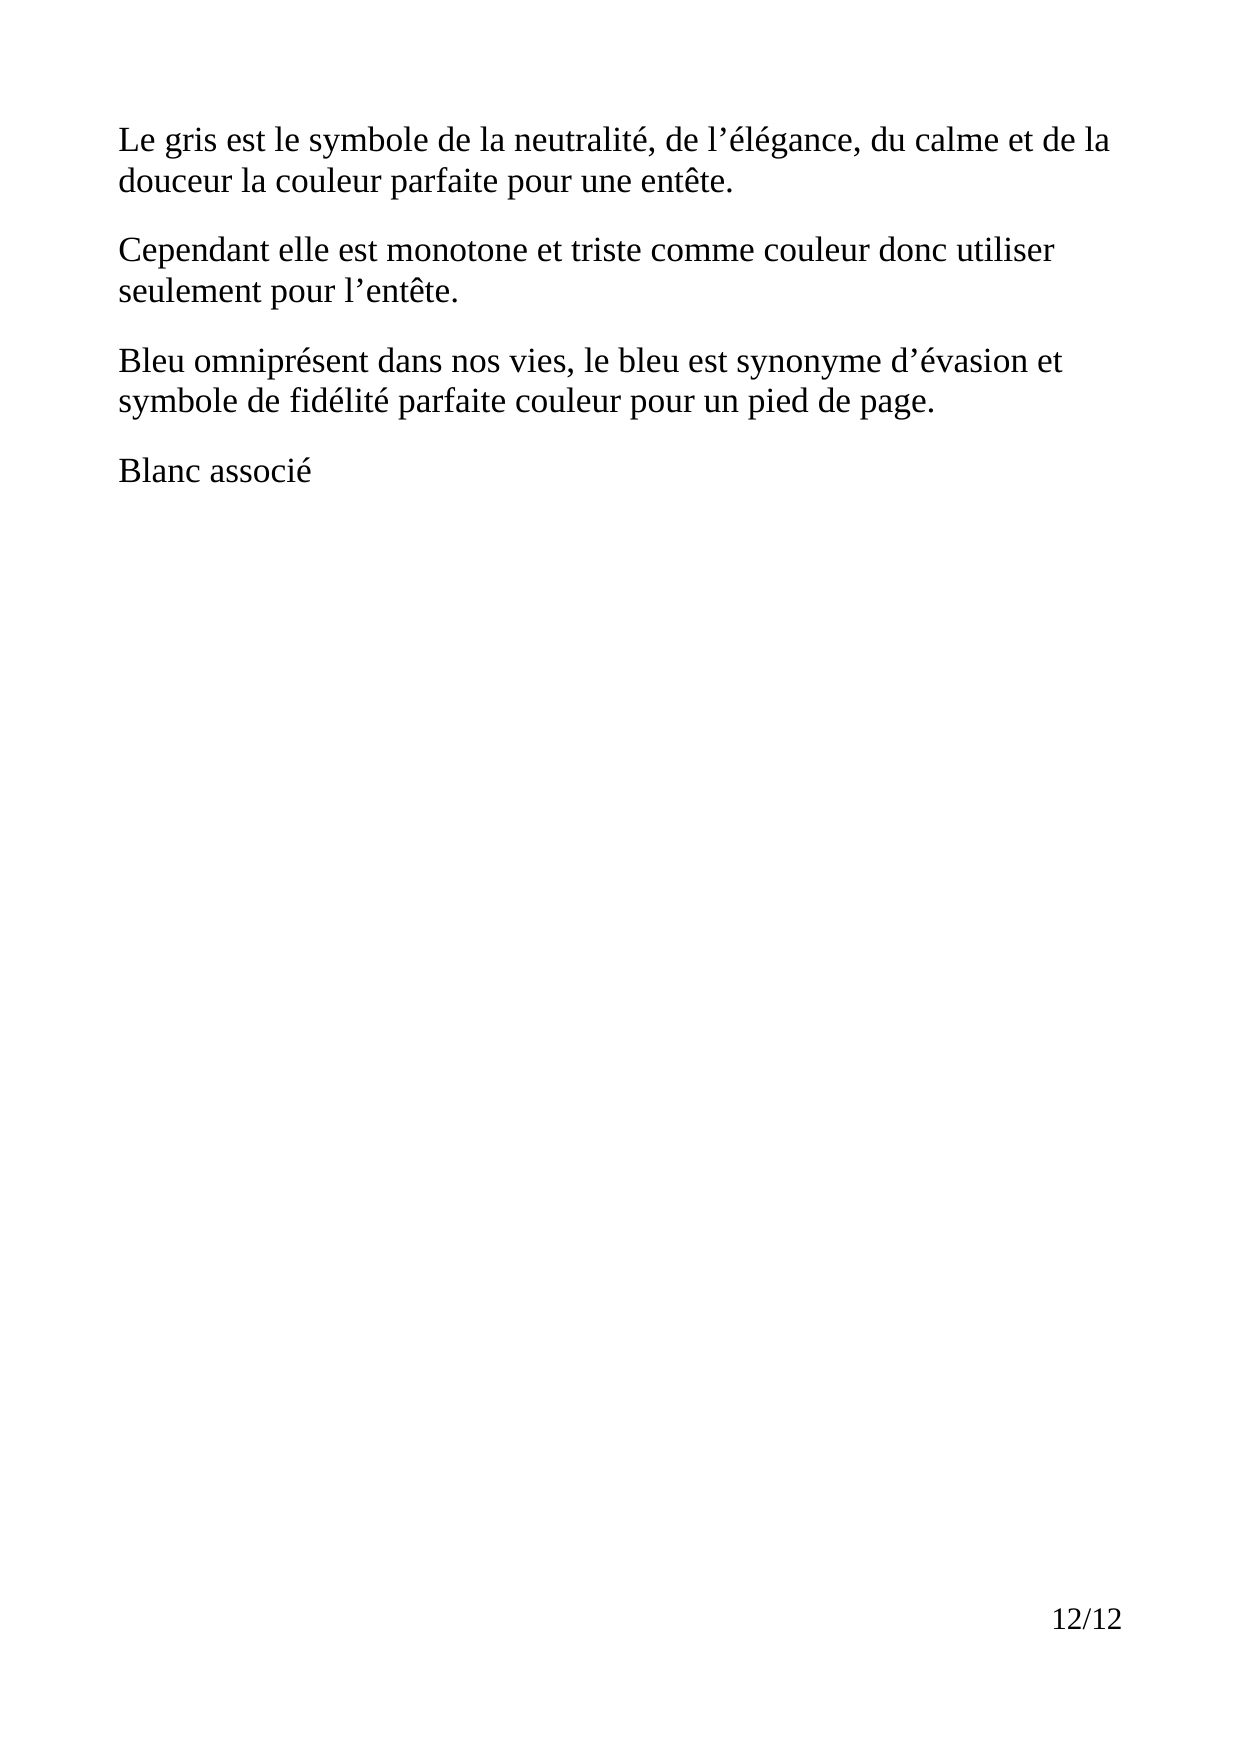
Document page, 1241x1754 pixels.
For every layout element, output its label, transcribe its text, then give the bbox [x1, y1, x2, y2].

text Blanc associé [118, 449, 1122, 490]
text Le gris est le symbole de la neutralité, de l’élégance, du calme et de la douceur la couleur parfaite pour une entête. [118, 118, 1122, 200]
text Bleu omniprésent dans nos vies, le bleu est synonyme d’évasion et symbole de fidélité parfaite couleur pour un pied de page. [118, 339, 1122, 421]
text Cependant elle est monotone et triste comme couleur donc utiliser seulement pour l’entête. [118, 228, 1122, 310]
